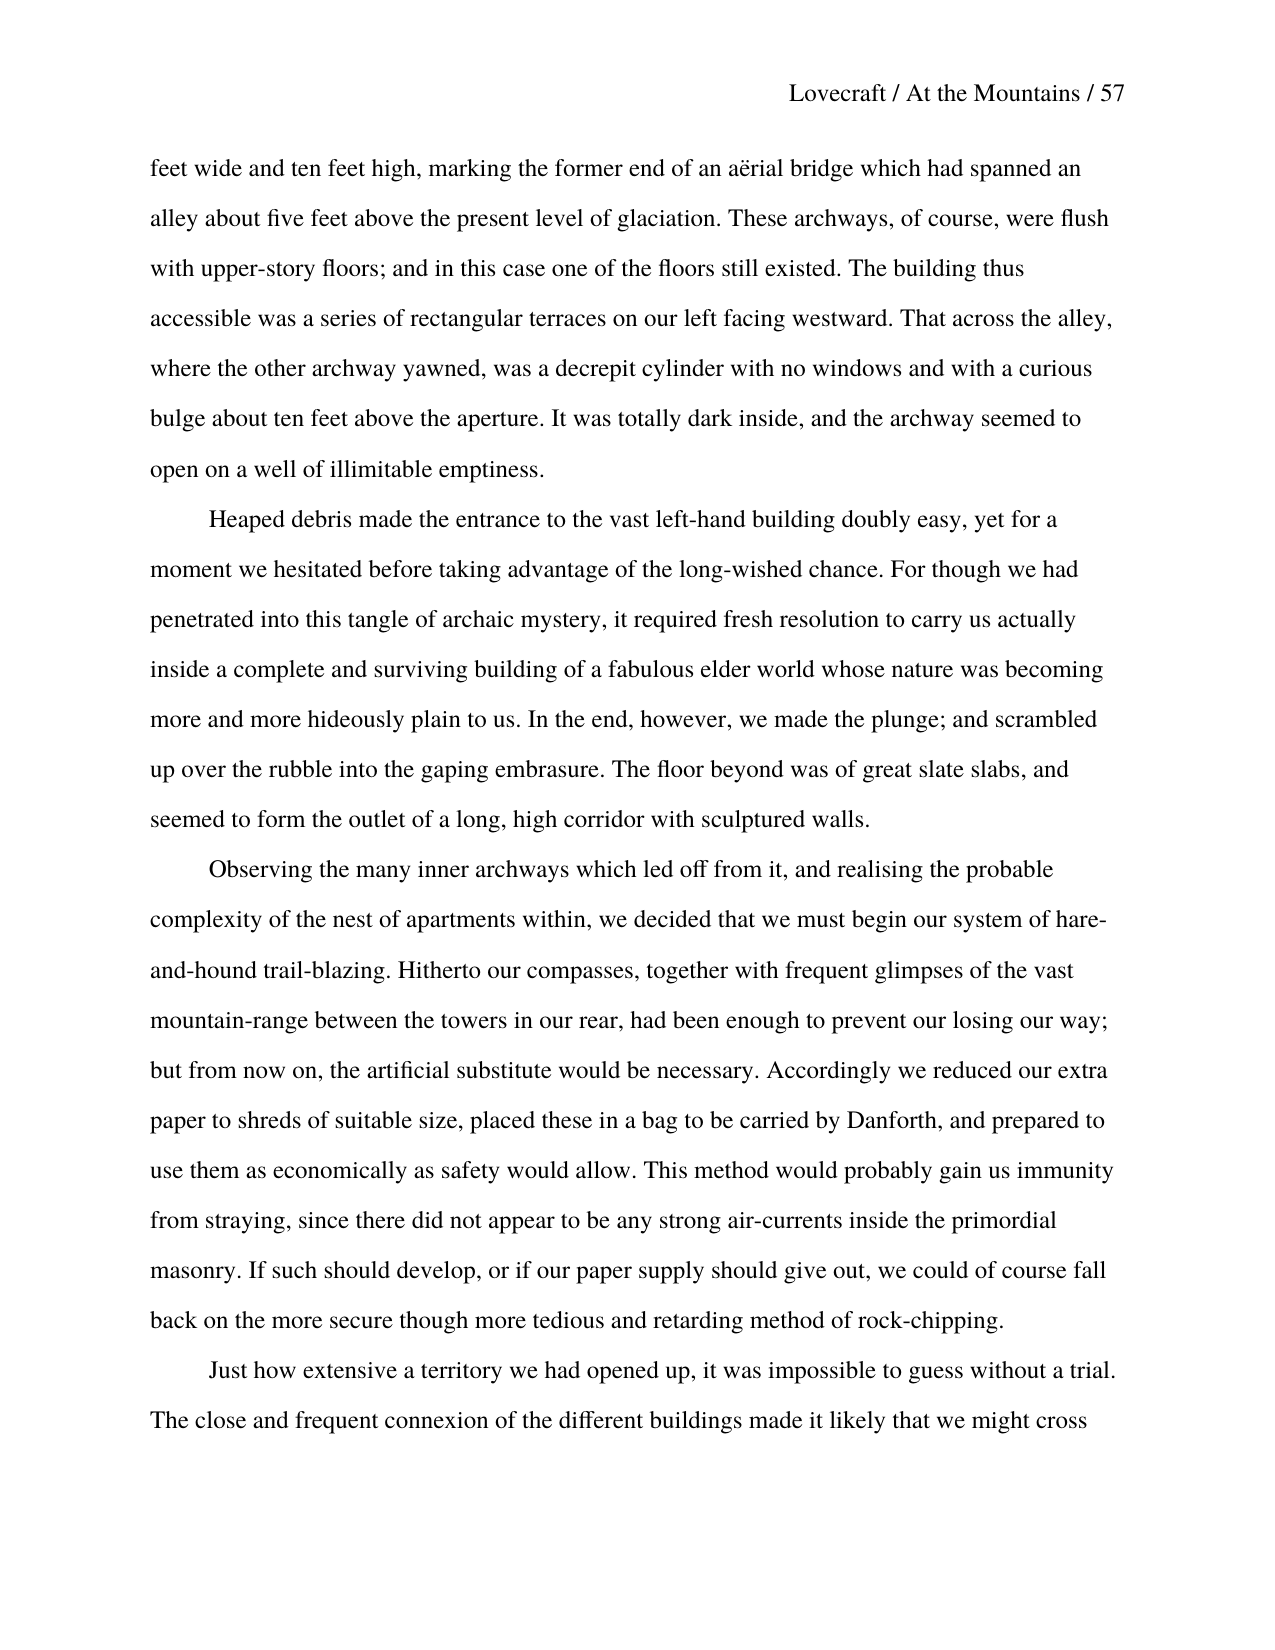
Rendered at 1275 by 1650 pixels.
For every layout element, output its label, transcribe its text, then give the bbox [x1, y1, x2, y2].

text Observing the many inner archways which led off from it, and realising the probable complexity of the nest of apartments within, we decided that we must begin our system of hare-and-hound trail-blazing. Hitherto our compasses, together with frequent glimpses of the vast mountain-range between the towers in our rear, had been enough to prevent our losing our way; but from now on, the artificial substitute would be necessary. Accordingly we reduced our extra paper to shreds of suitable size, placed these in a bag to be carried by Danforth, and prepared to use them as economically as safety would allow. This method would probably gain us immunity from straying, since there did not appear to be any strong air-currents inside the primordial masonry. If such should develop, or if our paper supply should give out, we could of course fall back on the more secure though more tedious and retarding method of rock-chipping. [150, 851, 1125, 1336]
text Just how extensive a territory we had opened up, it was impossible to guess without a trial. The close and frequent connexion of the different buildings made it likely that we might cross [150, 1352, 1125, 1436]
text feet wide and ten feet high, marking the former end of an aërial bridge which had spanned an alley about five feet above the present level of glaciation. These archways, of course, were flush with upper-story floors; and in this case one of the floors still existed. The building thus accessible was a series of rectangular terraces on our left facing westward. That across the alley, where the other archway yawned, was a decrepit cylinder with no windows and with a curious bulge about ten feet above the aperture. It was totally dark inside, and the archway seemed to open on a well of illimitable emptiness. [150, 150, 1125, 484]
text Heaped debris made the entrance to the vast left-hand building doubly easy, yet for a moment we hesitated before taking advantage of the long-wished chance. For though we had penetrated into this tangle of archaic mystery, it required fresh resolution to carry us actually inside a complete and surviving building of a fabulous elder world whose nature was becoming more and more hideously plain to us. In the end, however, we made the plunge; and scrambled up over the rubble into the gaping embrasure. The floor beyond was of great slate slabs, and seemed to form the outlet of a long, high corridor with sculptured walls. [150, 501, 1125, 835]
